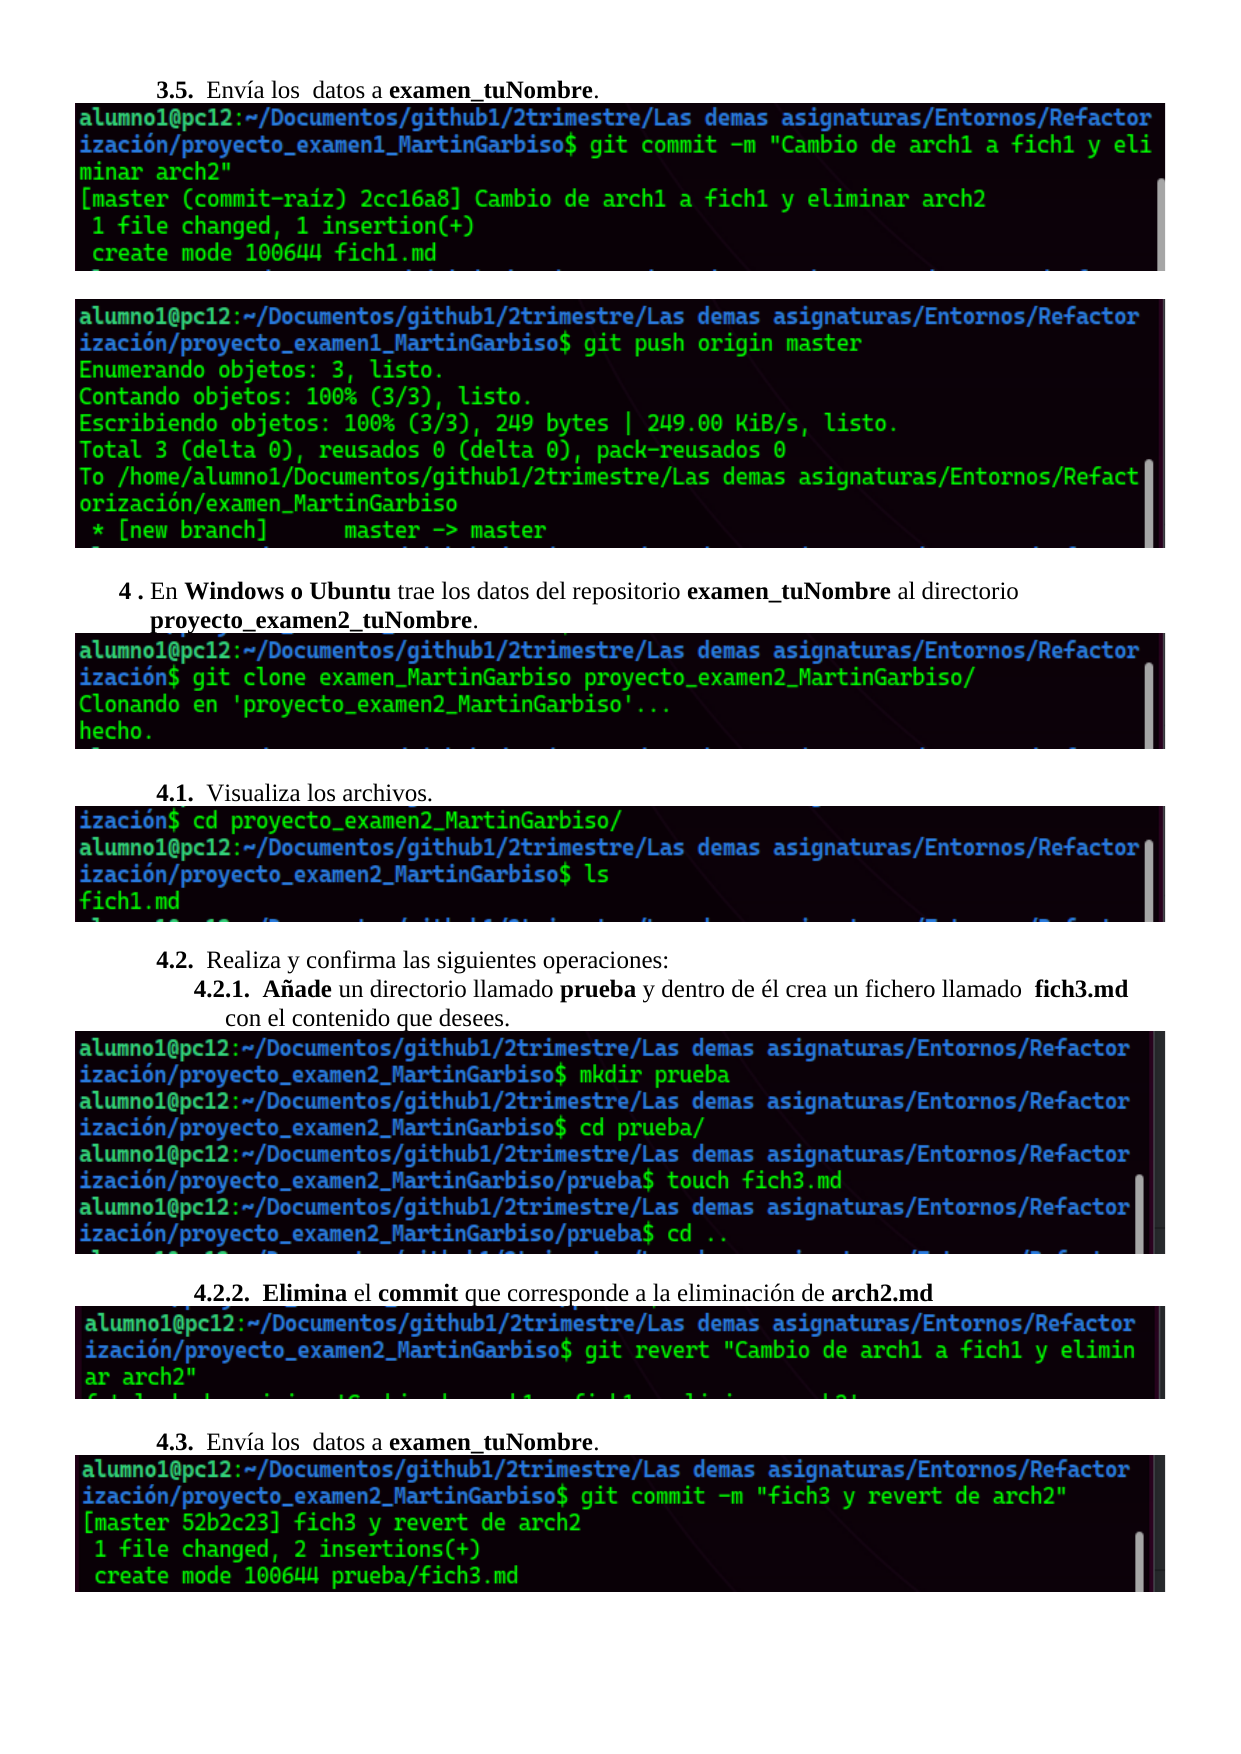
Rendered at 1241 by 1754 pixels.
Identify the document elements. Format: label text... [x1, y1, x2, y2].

picture [75, 806, 1166, 922]
list Envía los datos a examen_tuNombre. [150, 1427, 1165, 1455]
picture [75, 633, 1166, 749]
list En Windows o Ubuntu trae los datos del repositorio examen_tuNombre al directorio proyecto_examen2_tuNombre. [112, 576, 1165, 633]
list Realiza y confirma las siguientes operaciones: [150, 945, 1165, 974]
list Añade un directorio llamado prueba y dentro de él crea un fichero llamado fich3.md con el contenido que desees. [187, 974, 1165, 1031]
picture [75, 1031, 1166, 1254]
list Envía los datos a examen_tuNombre. [150, 75, 1165, 103]
picture [75, 1455, 1166, 1592]
picture [75, 103, 1166, 271]
picture [75, 1306, 1166, 1399]
list Visualiza los archivos. [150, 778, 1165, 806]
list Elimina el commit que corresponde a la eliminación de arch2.md [187, 1278, 1165, 1306]
picture [75, 299, 1166, 548]
